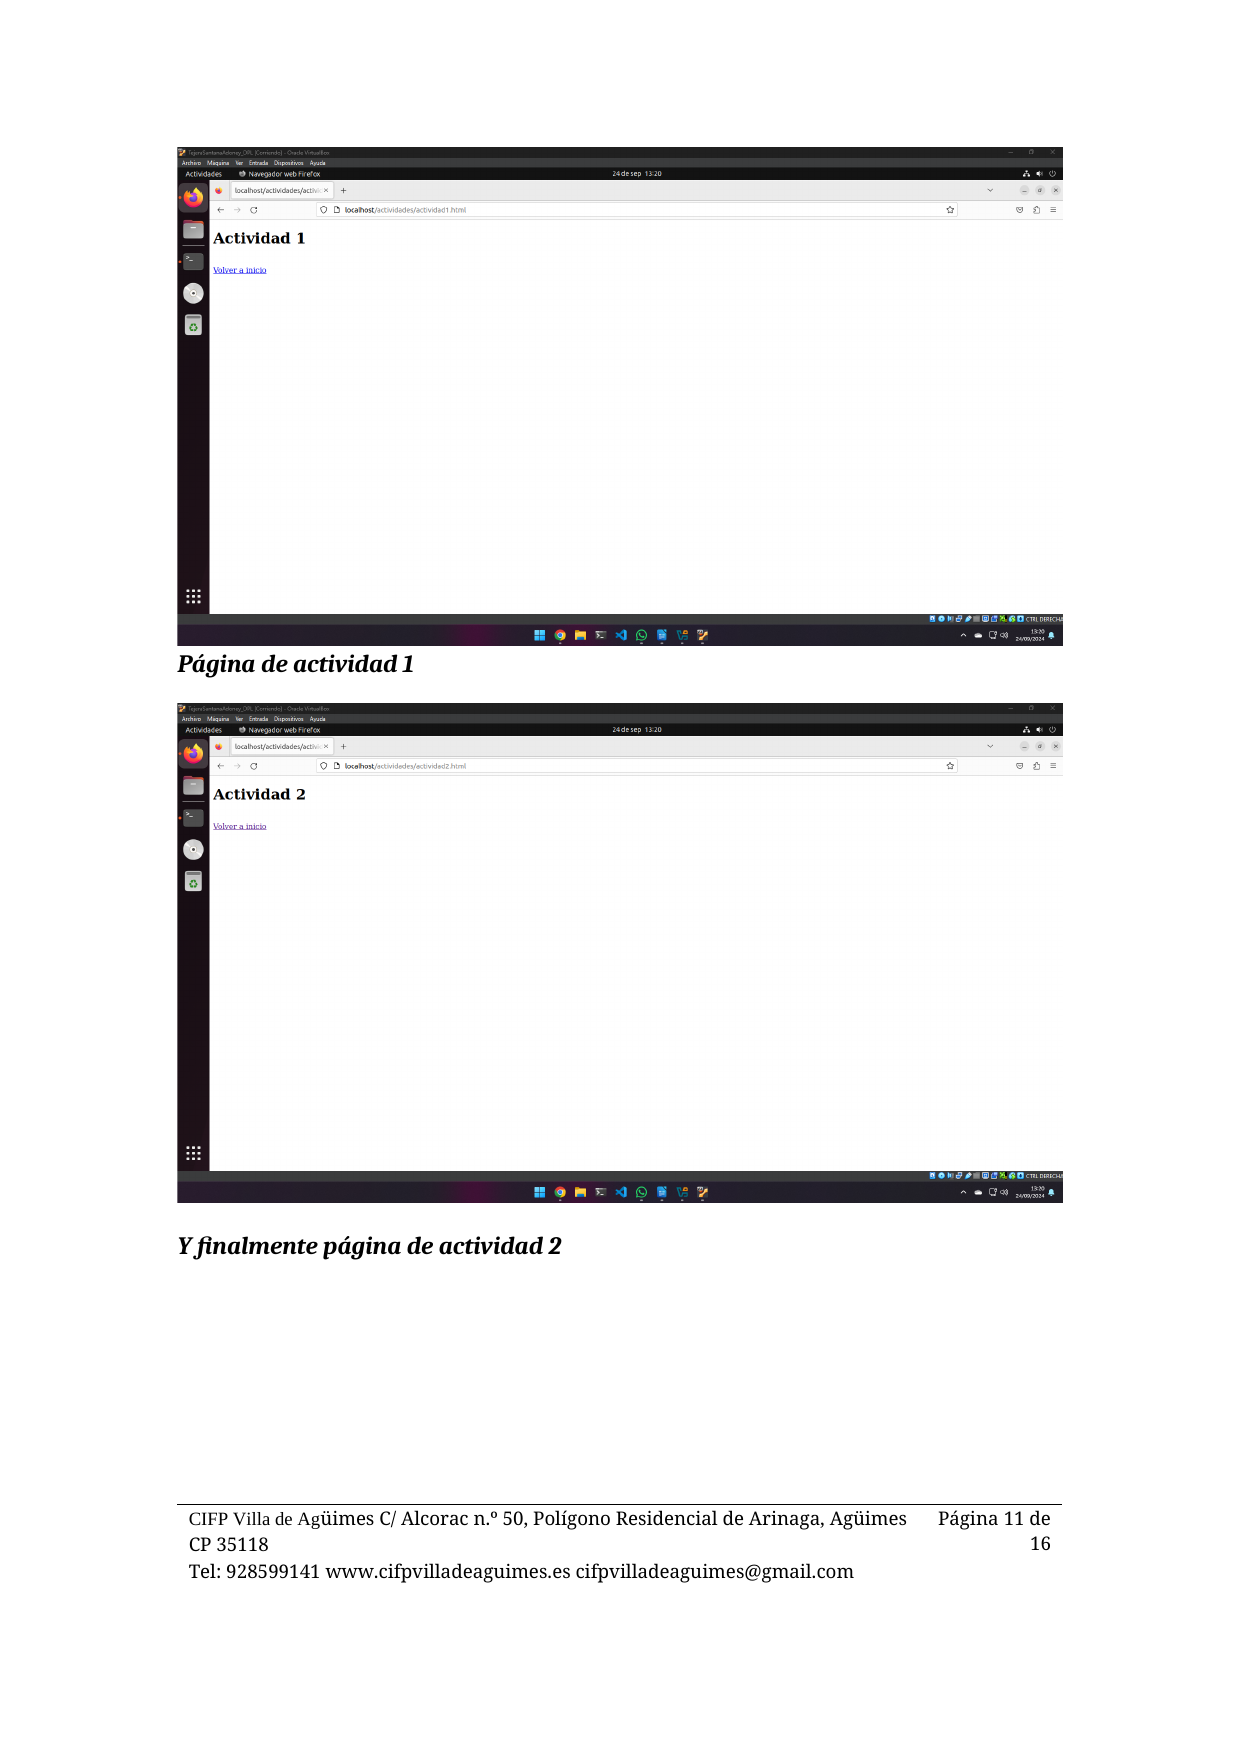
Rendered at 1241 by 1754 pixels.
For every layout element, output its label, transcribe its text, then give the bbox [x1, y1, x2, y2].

picture [177, 147, 1063, 646]
subtitle Página de actividad 1 [177, 646, 1063, 679]
picture [177, 703, 1063, 1203]
subtitle Y finalmente página de actividad 2 [177, 1203, 1063, 1260]
